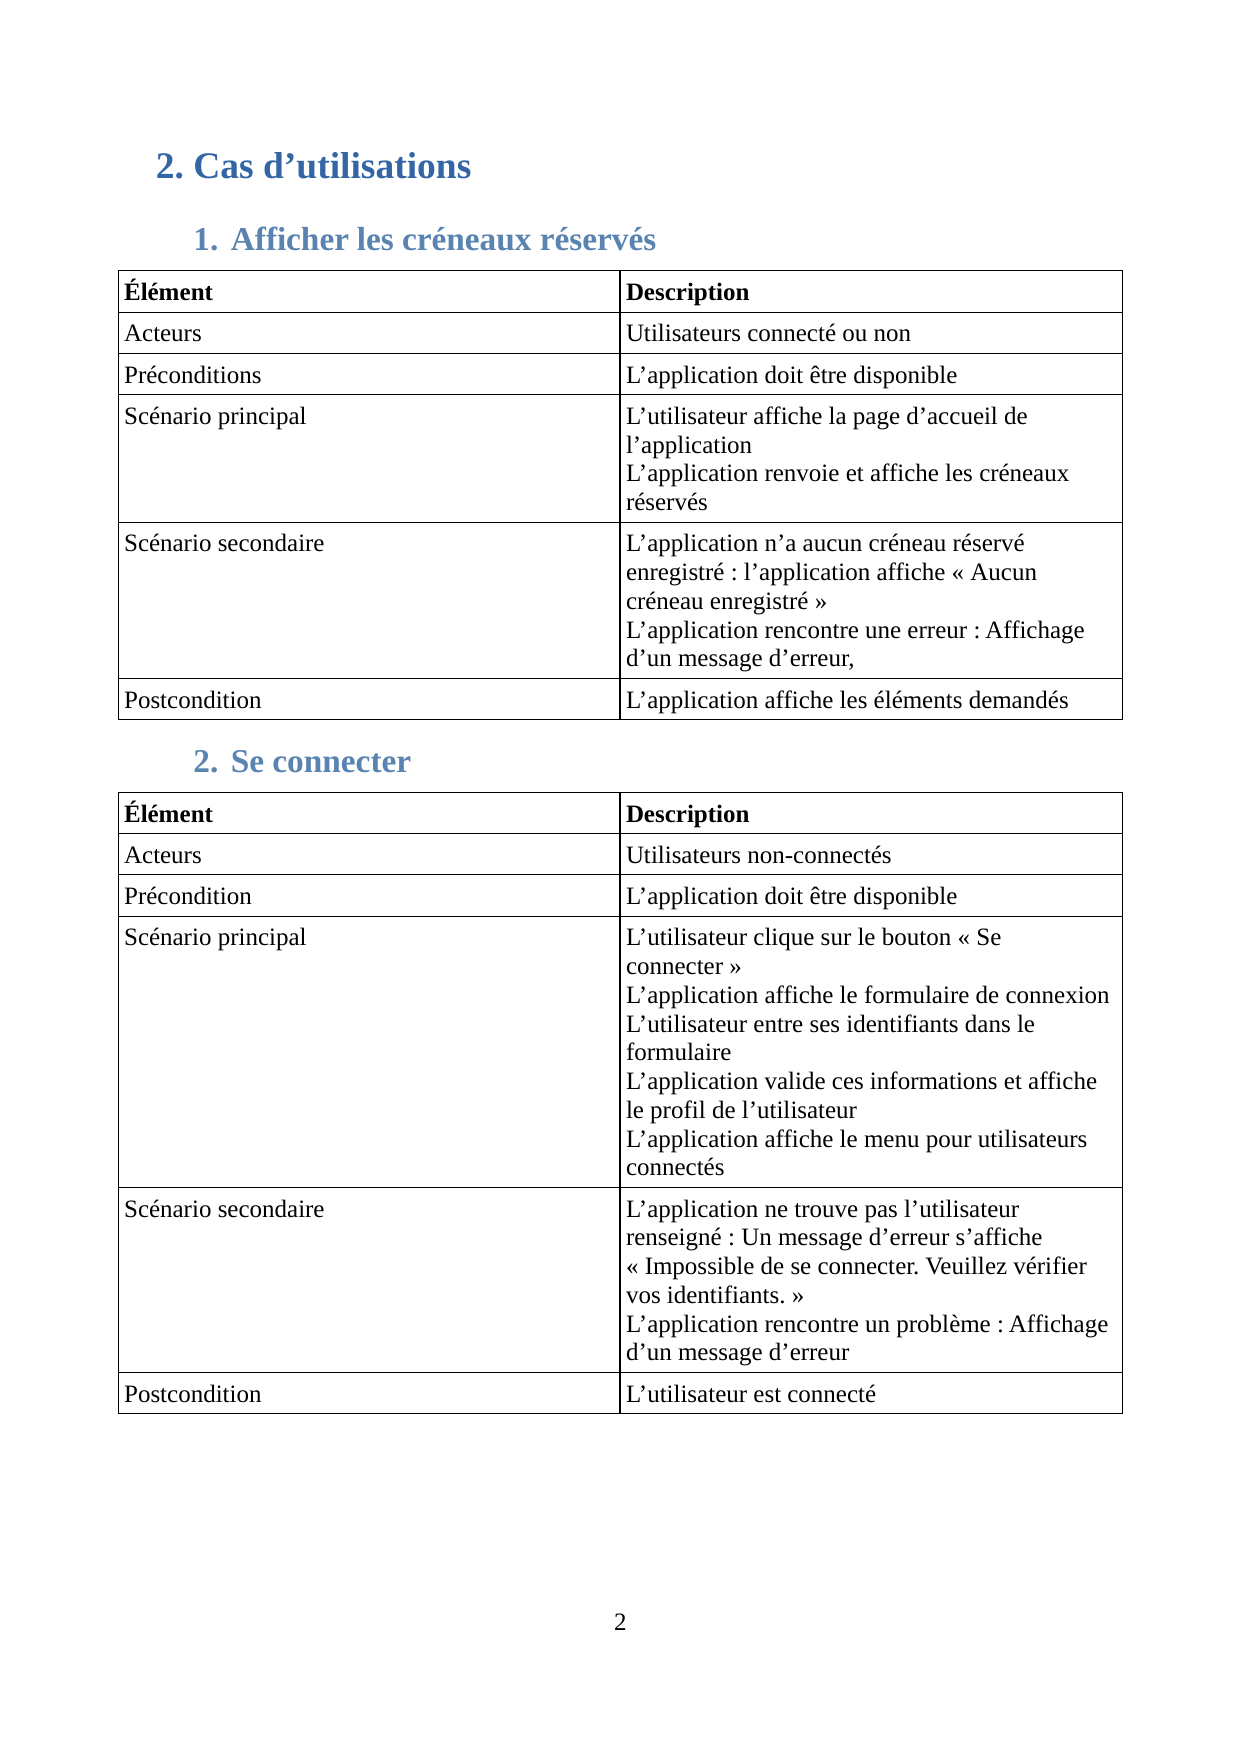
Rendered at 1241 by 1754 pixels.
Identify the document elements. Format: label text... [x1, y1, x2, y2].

table_cell Scénario principal [119, 917, 619, 1187]
table_cell Postcondition [119, 679, 619, 719]
subtitle Cas d’utilisations [156, 143, 1122, 186]
table_cell L’utilisateur affiche la page d’accueil de l’application L’application renvoie et affiche les créneaux réservés [621, 395, 1122, 522]
table_cell Postcondition [119, 1373, 619, 1413]
table_cell Préconditions [119, 354, 619, 394]
table_cell Scénario secondaire [119, 1188, 619, 1372]
table_cell L’application affiche les éléments demandés [621, 679, 1122, 719]
table_cell L’application n’a aucun créneau réservé enregistré : l’application affiche « Aucun créneau enregistré » L’application rencontre une erreur : Affichage d’un message d’erreur, [621, 523, 1122, 678]
subtitle Se connecter [193, 741, 1122, 779]
table_header Élément [119, 793, 619, 833]
table_cell L’application doit être disponible [621, 354, 1122, 394]
table_header Élément [119, 271, 619, 312]
table_cell Acteurs [119, 834, 619, 874]
table_cell Scénario secondaire [119, 523, 619, 678]
table_cell L’utilisateur est connecté [621, 1373, 1122, 1413]
table_cell Scénario principal [119, 395, 619, 522]
table_cell Précondition [119, 875, 619, 916]
table_cell Utilisateurs non-connectés [621, 834, 1122, 874]
table_cell L’utilisateur clique sur le bouton « Se connecter » L’application affiche le formulaire de connexion L’utilisateur entre ses identifiants dans le formulaire L’application valide ces informations et affiche le profil de l’utilisateur L’application affiche le menu pour utilisateurs connectés [621, 917, 1122, 1187]
table_cell Acteurs [119, 313, 619, 353]
table_header Description [621, 793, 1122, 833]
table_header Description [621, 271, 1122, 312]
subtitle Afficher les créneaux réservés [193, 219, 1122, 258]
table_cell L’application ne trouve pas l’utilisateur renseigné : Un message d’erreur s’affiche « Impossible de se connecter. Veuillez vérifier vos identifiants. » L’application rencontre un problème : Affichage d’un message d’erreur [621, 1188, 1122, 1372]
table_cell Utilisateurs connecté ou non [621, 313, 1122, 353]
table_cell L’application doit être disponible [621, 875, 1122, 916]
